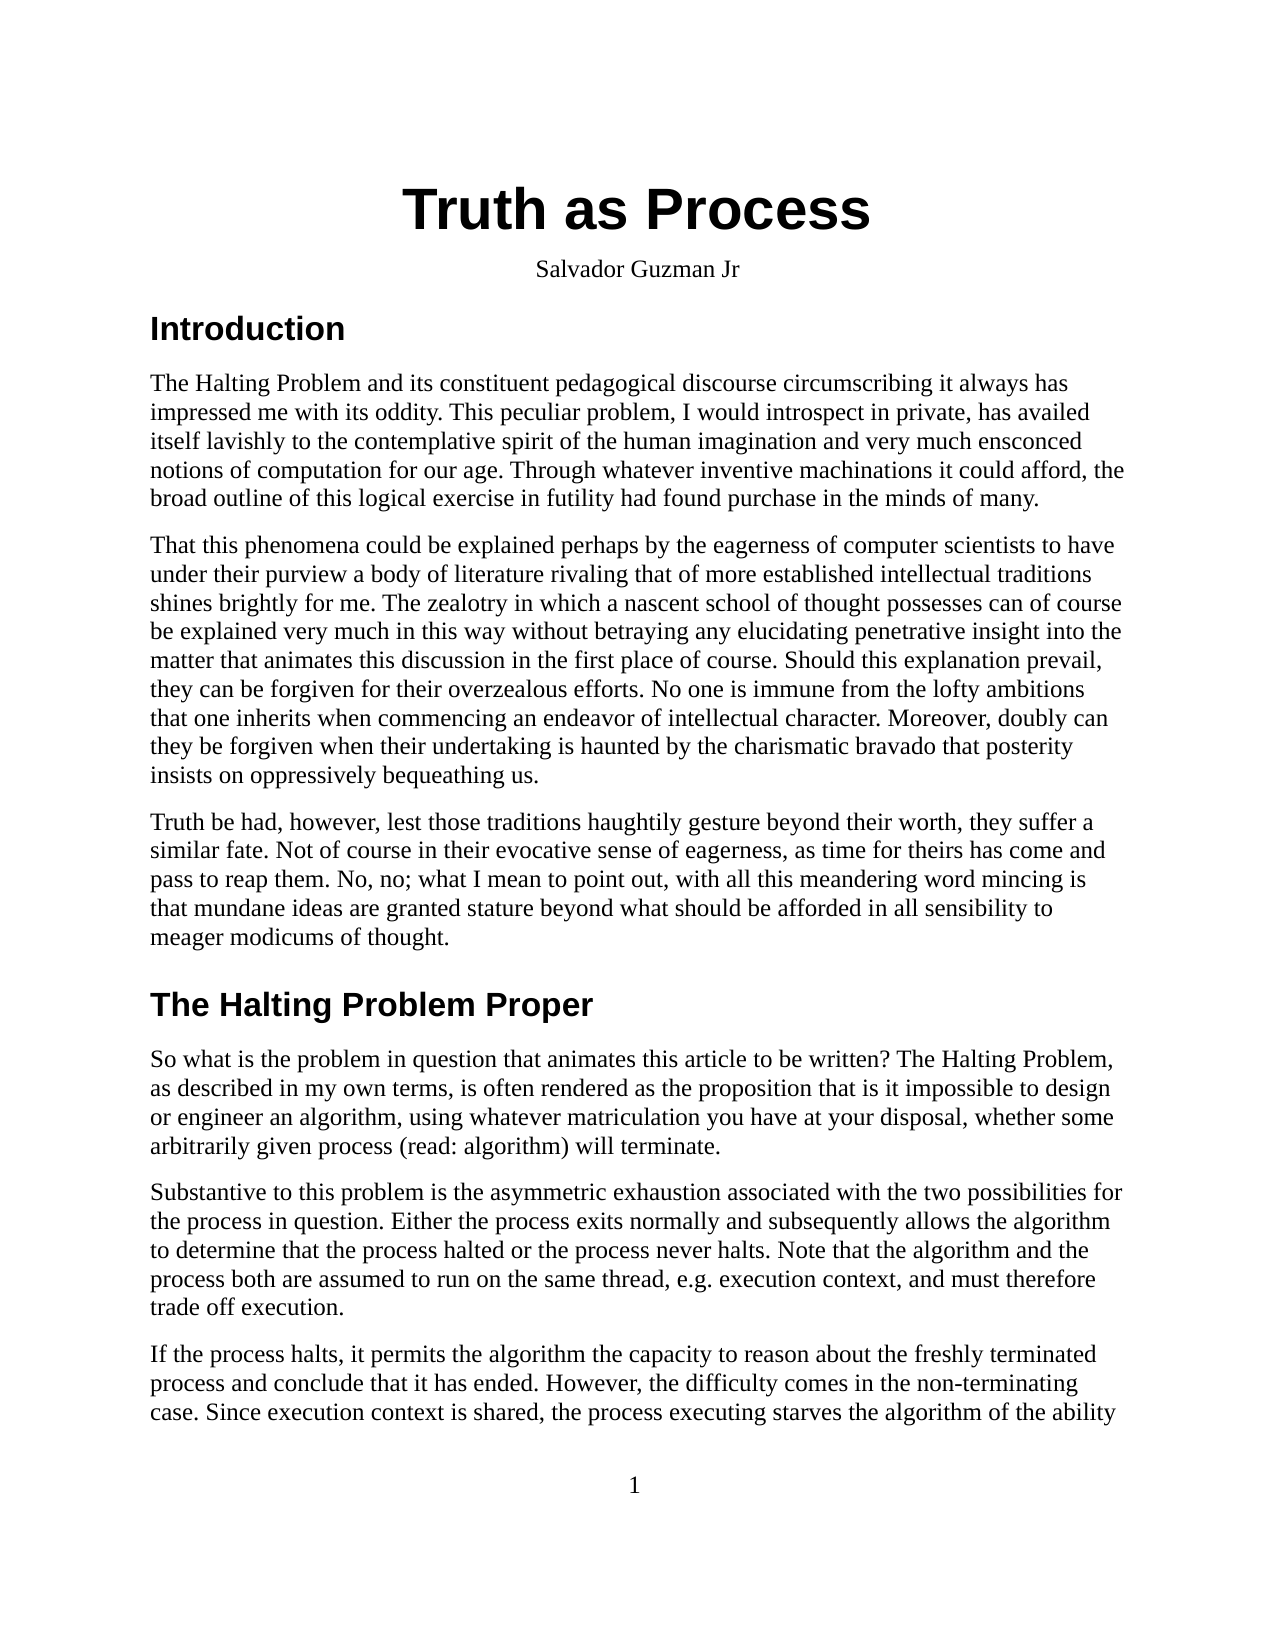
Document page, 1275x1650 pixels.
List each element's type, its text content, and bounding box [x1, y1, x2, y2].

subtitle The Halting Problem Proper [150, 984, 1125, 1023]
text So what is the problem in question that animates this article to be written? The Halting Problem, as described in my own terms, is often rendered as the proposition that is it impossible to design or engineer an algorithm, using whatever matriculation you have at your disposal, whether some arbitrarily given process (read: algorithm) will terminate. [150, 1044, 1125, 1159]
text That this phenomena could be explained perhaps by the eagerness of computer scientists to have under their purview a body of literature rivaling that of more established intellectual traditions shines brightly for me. The zealotry in which a nascent school of thought possesses can of course be explained very much in this way without betraying any elucidating penetrative insight into the matter that animates this discussion in the first place of course. Should this explanation prevail, they can be forgiven for their overzealous efforts. No one is immune from the lofty ambitions that one inherits when commencing an endeavor of intellectual character. Moreover, doubly can they be forgiven when their undertaking is haunted by the charismatic bravado that posterity insists on oppressively bequeathing us. [150, 530, 1125, 789]
title Truth as Process [150, 175, 1125, 242]
text Salvador Guzman Jr [150, 254, 1125, 283]
text Truth be had, however, lest those traditions haughtily gesture beyond their worth, they suffer a similar fate. Not of course in their evocative sense of eagerness, as time for theirs has come and pass to reap them. No, no; what I mean to point out, with all this meandering word mincing is that mundane ideas are granted stature beyond what should be afforded in all sensibility to meager modicums of thought. [150, 807, 1125, 951]
subtitle Introduction [150, 308, 1125, 347]
text If the process halts, it permits the algorithm the capacity to reason about the freshly terminated process and conclude that it has ended. However, the difficulty comes in the non-terminating case. Since execution context is shared, the process executing starves the algorithm of the ability [150, 1339, 1125, 1425]
text The Halting Problem and its constituent pedagogical discourse circumscribing it always has impressed me with its oddity. This peculiar problem, I would introspect in private, has availed itself lavishly to the contemplative spirit of the human imagination and very much ensconced notions of computation for our age. Through whatever inventive machinations it could afford, the broad outline of this logical exercise in futility had found purchase in the minds of many. [150, 368, 1125, 512]
text Substantive to this problem is the asymmetric exhaustion associated with the two possibilities for the process in question. Either the process exits normally and subsequently allows the algorithm to determine that the process halted or the process never halts. Note that the algorithm and the process both are assumed to run on the same thread, e.g. execution context, and must therefore trade off execution. [150, 1177, 1125, 1321]
